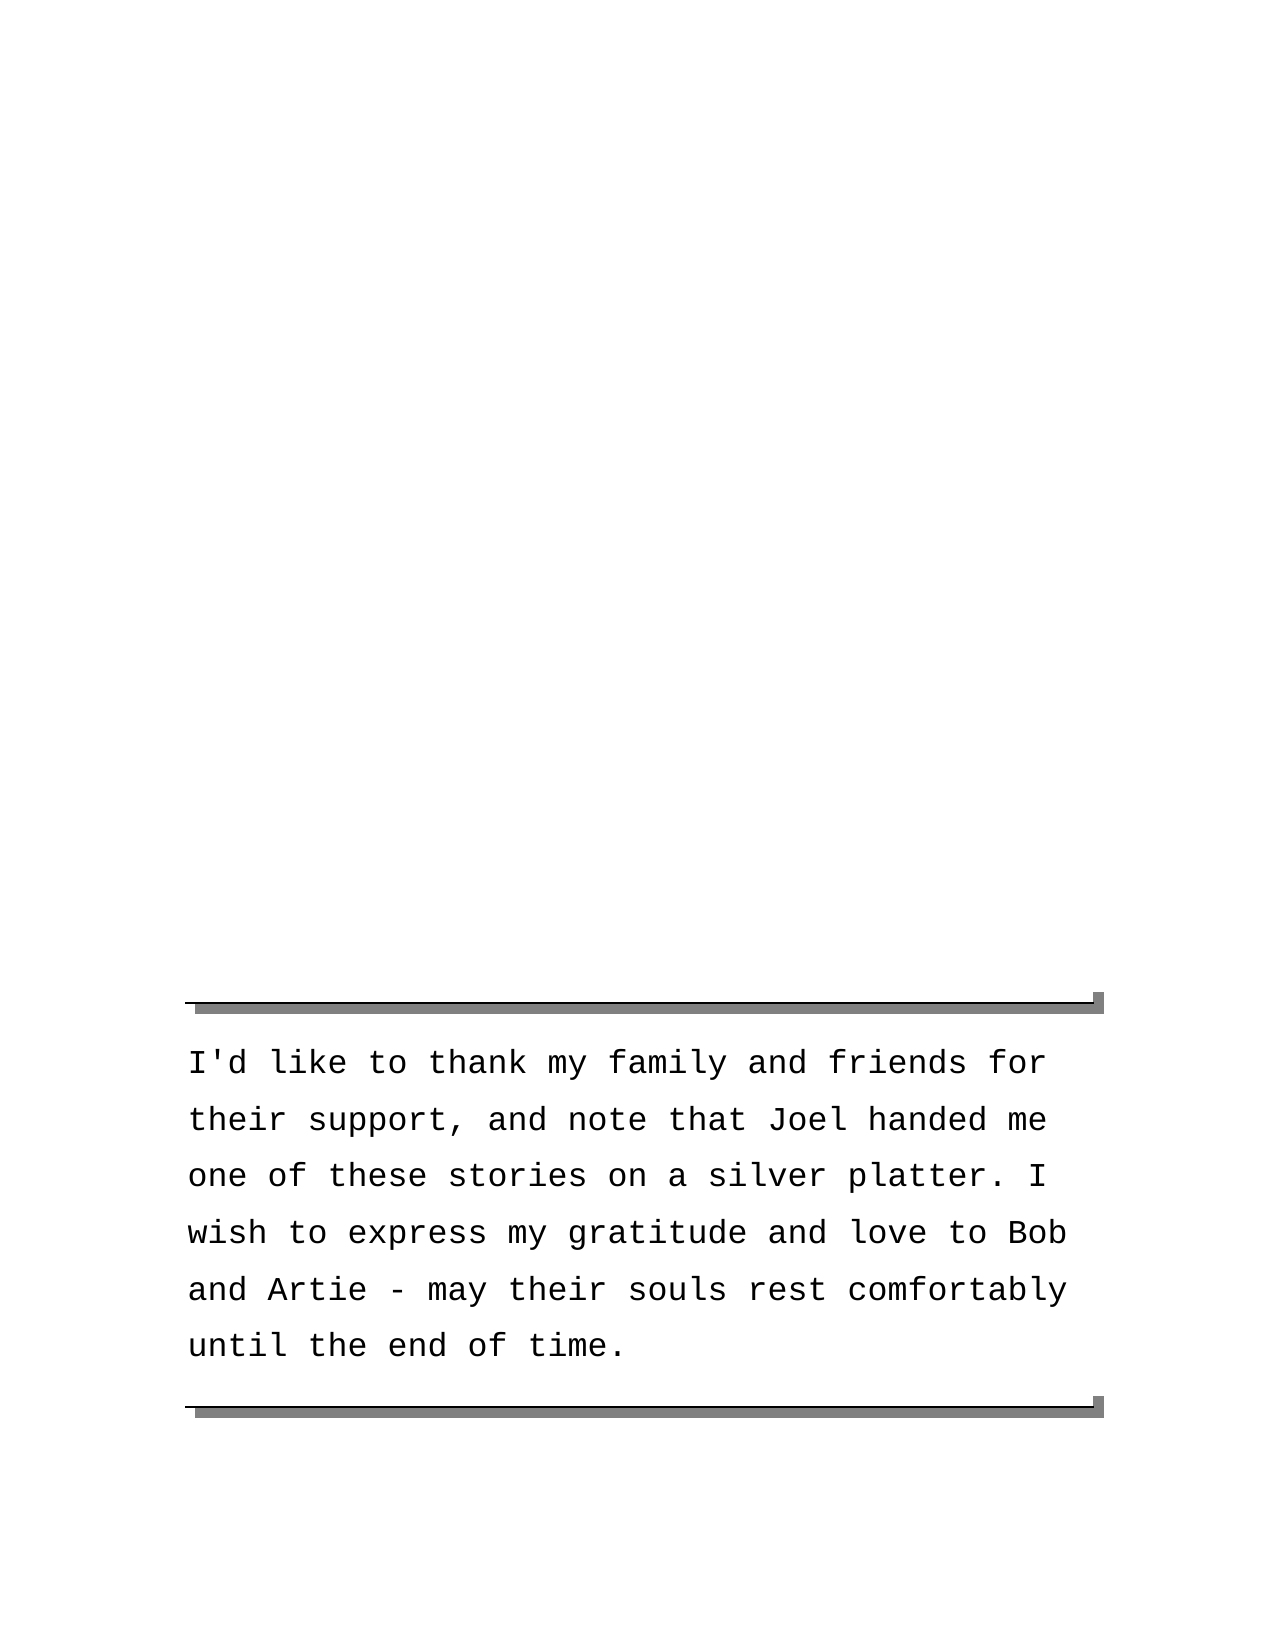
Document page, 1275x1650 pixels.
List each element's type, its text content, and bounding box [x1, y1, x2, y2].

text I'd like to thank my family and friends for their support, and note that Joel handed me one of these stories on a silver platter. I wish to express my gratitude and love to Bob and Artie - may their souls rest comfortably until the end of time. [187, 1046, 1087, 1367]
